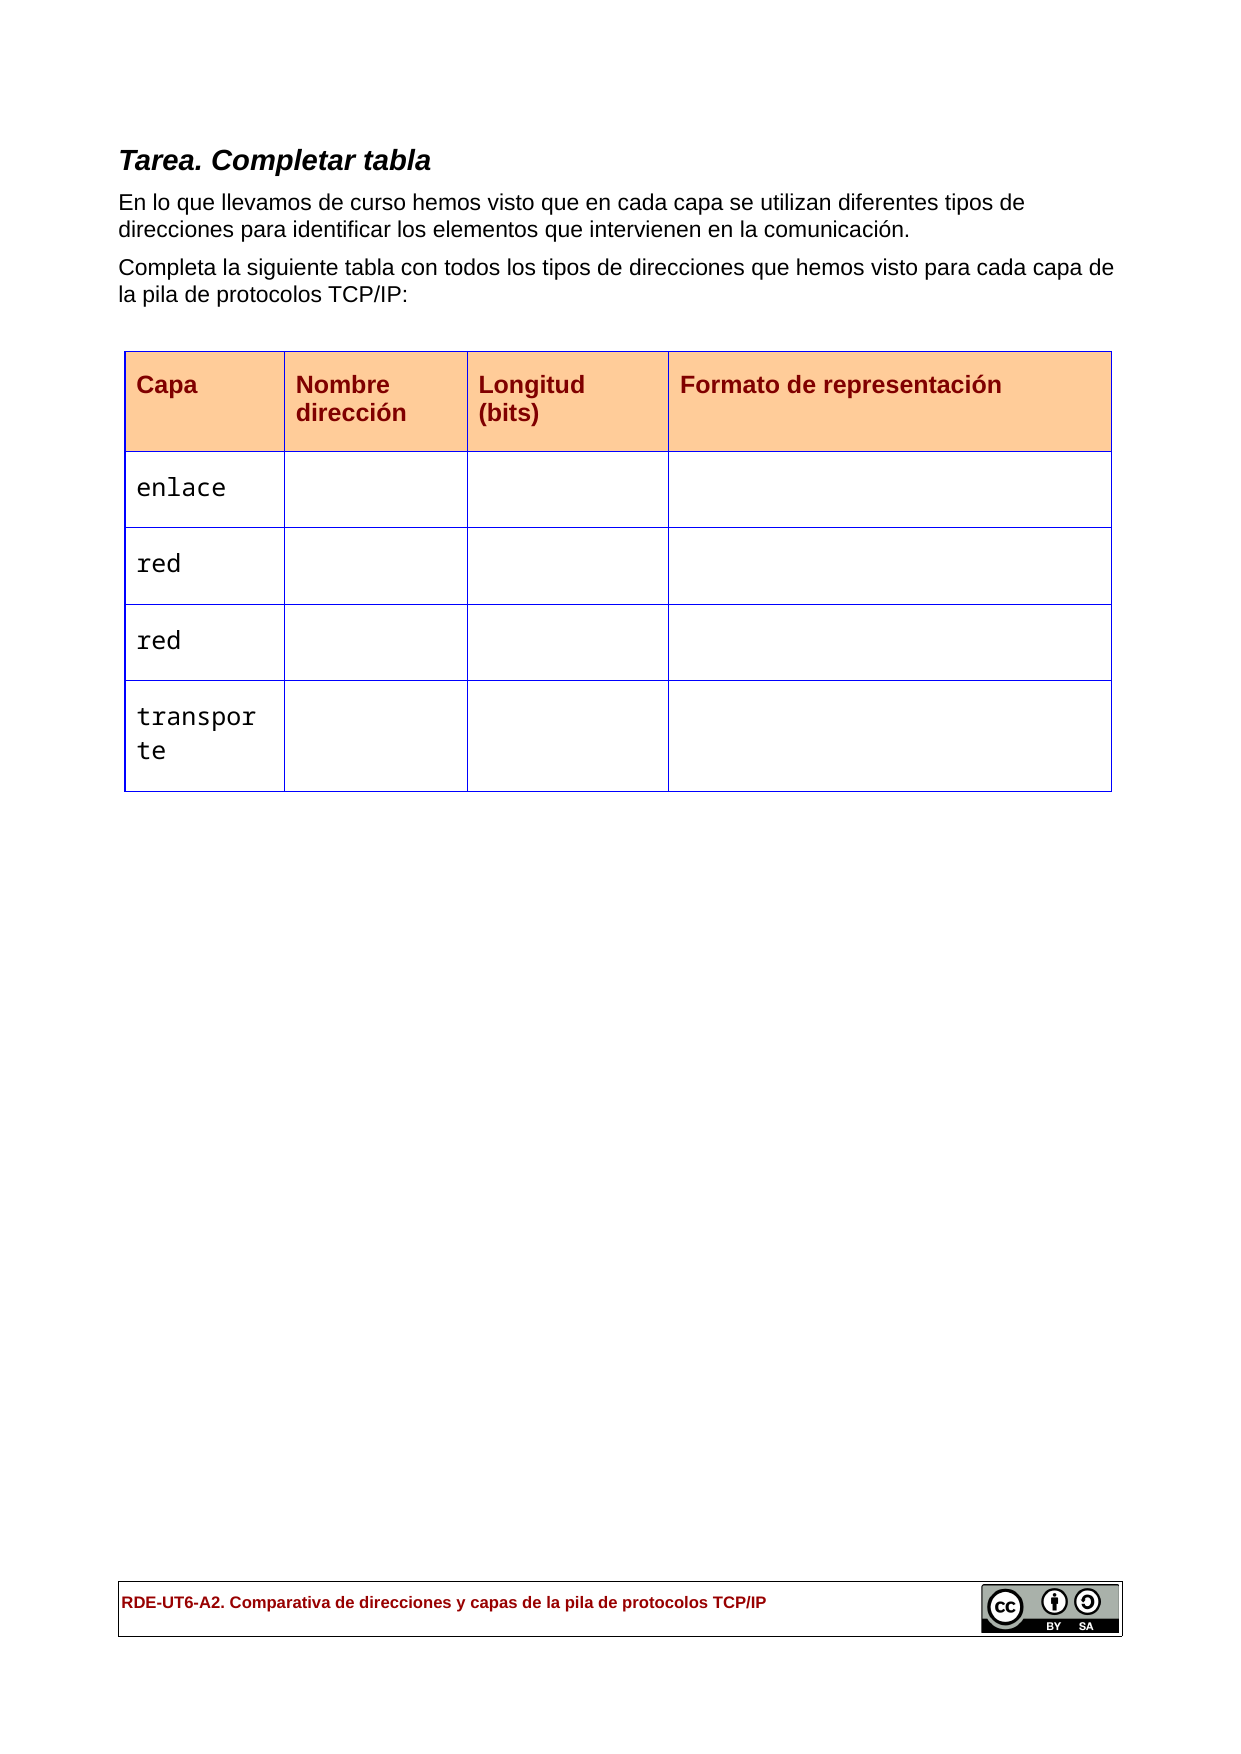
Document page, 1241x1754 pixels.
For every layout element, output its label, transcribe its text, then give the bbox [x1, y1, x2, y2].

table_header Formato de representación [669, 352, 1111, 451]
table_cell red [126, 528, 284, 604]
table_header Longitud (bits) [468, 352, 668, 451]
table_header Capa [126, 352, 284, 451]
table_cell [285, 605, 467, 680]
table_cell [468, 681, 668, 791]
table_cell [468, 528, 668, 604]
table_cell [285, 452, 467, 527]
subtitle Tarea. Completar tabla [118, 143, 1122, 177]
text Completa la siguiente tabla con todos los tipos de direcciones que hemos visto para cada capa de la pila de protocolos TCP/IP: [118, 254, 1122, 307]
table_cell [669, 605, 1111, 680]
text En lo que llevamos de curso hemos visto que en cada capa se utilizan diferentes tipos de direcciones para identificar los elementos que intervienen en la comunicación. [118, 189, 1122, 242]
table_cell [669, 452, 1111, 527]
table_cell [285, 528, 467, 604]
table_cell red [126, 605, 284, 680]
table_header Nombre dirección [285, 352, 467, 451]
picture [981, 1584, 1119, 1633]
table_cell [669, 528, 1111, 604]
table_cell [468, 452, 668, 527]
table_cell [669, 681, 1111, 791]
table_cell enlace [126, 452, 284, 527]
table_cell [468, 605, 668, 680]
table_cell transporte [126, 681, 284, 791]
table_cell [285, 681, 467, 791]
